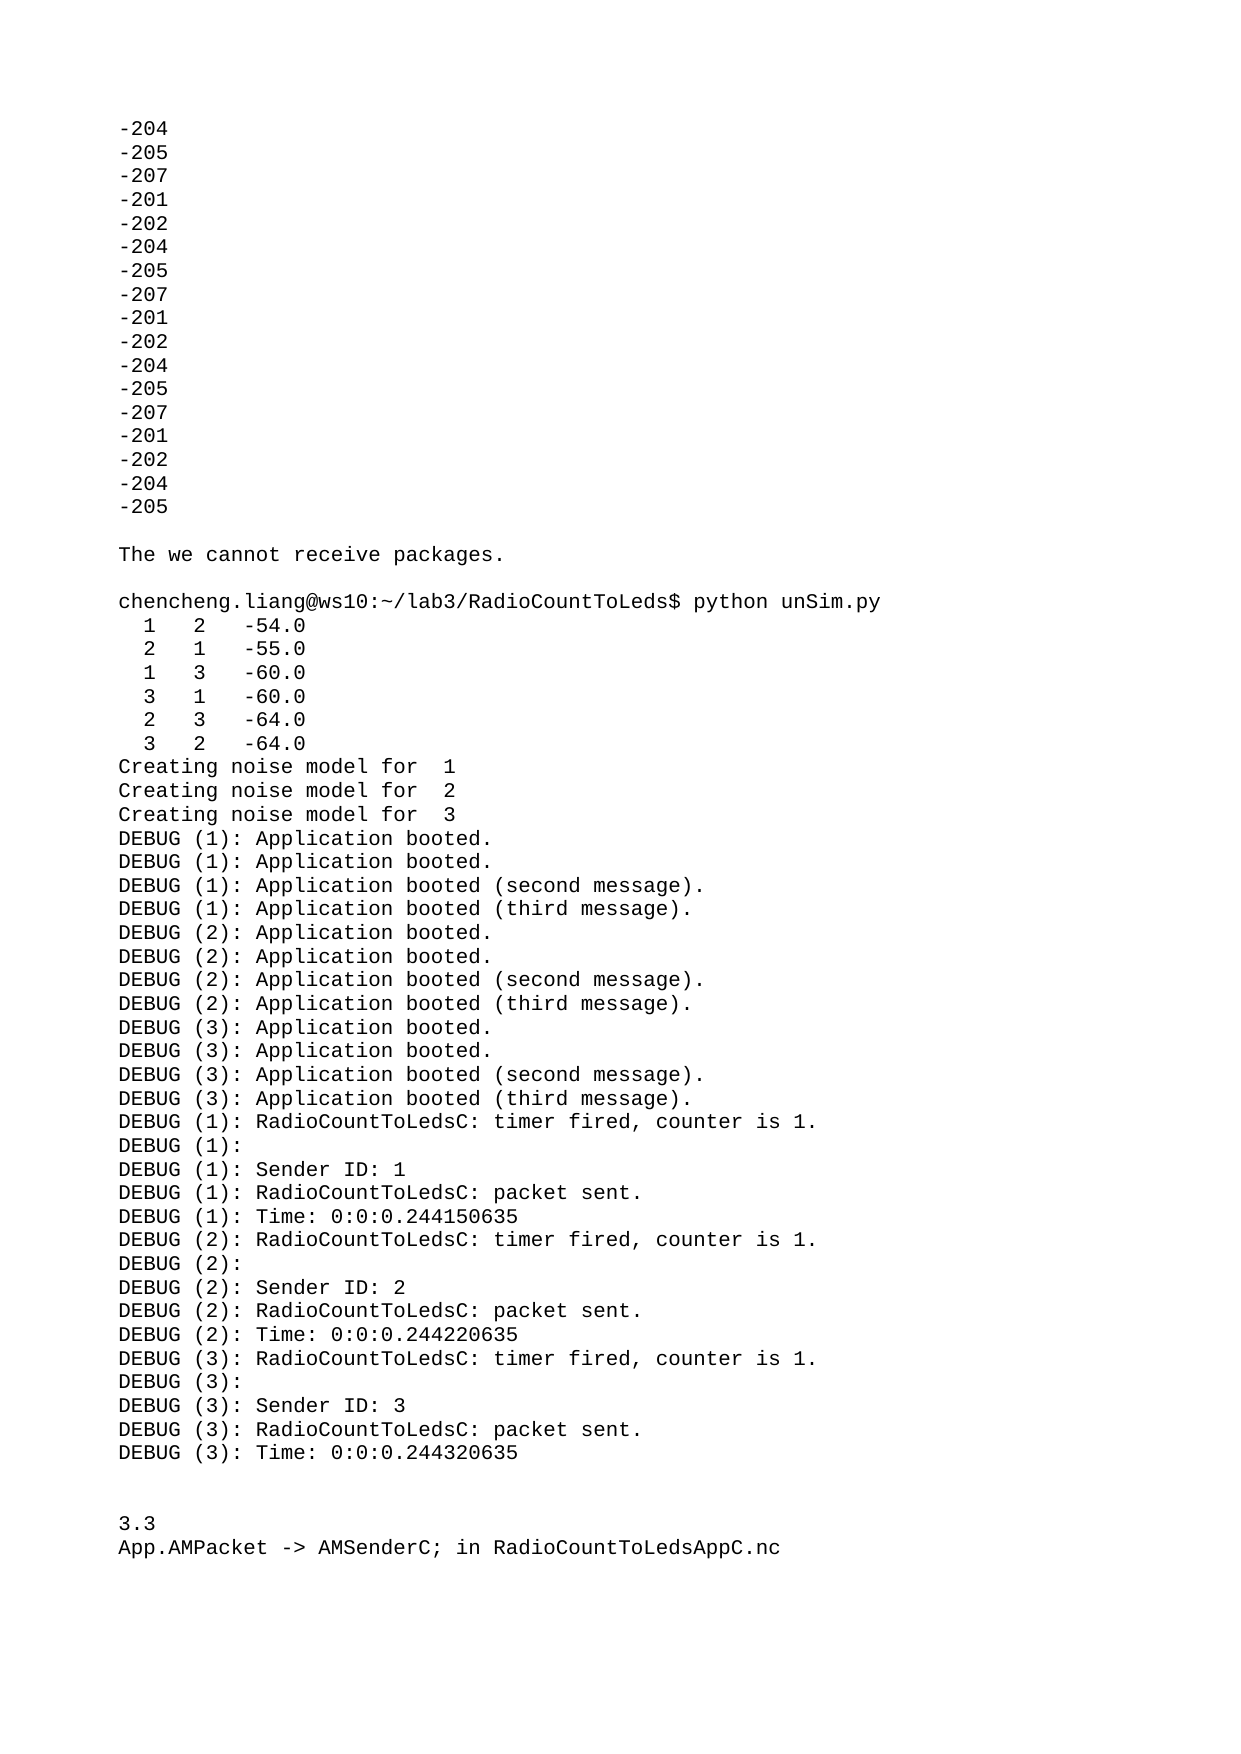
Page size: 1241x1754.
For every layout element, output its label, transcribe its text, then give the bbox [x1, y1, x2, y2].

text DEBUG (3): [118, 1371, 1122, 1395]
text DEBUG (3): Sender ID: 3 [118, 1395, 1122, 1419]
text -201 [118, 189, 1122, 213]
text chencheng.liang@ws10:~/lab3/RadioCountToLeds$ python unSim.py [118, 591, 1122, 615]
text DEBUG (2): RadioCountToLedsC: packet sent. [118, 1300, 1122, 1324]
text 3 1 -60.0 [118, 686, 1122, 709]
text -201 [118, 307, 1122, 331]
text The we cannot receive packages. [118, 544, 1122, 567]
text -205 [118, 260, 1122, 284]
text -205 [118, 378, 1122, 402]
text -202 [118, 331, 1122, 354]
text DEBUG (1): Application booted. [118, 851, 1122, 875]
text DEBUG (2): [118, 1253, 1122, 1277]
text -202 [118, 449, 1122, 473]
text DEBUG (1): Time: 0:0:0.244150635 [118, 1206, 1122, 1229]
text DEBUG (2): Application booted. [118, 922, 1122, 946]
text DEBUG (2): Application booted (third message). [118, 993, 1122, 1017]
text App.AMPacket -> AMSenderC; in RadioCountToLedsAppC.nc [118, 1537, 1122, 1561]
text DEBUG (2): RadioCountToLedsC: timer fired, counter is 1. [118, 1229, 1122, 1253]
text 1 3 -60.0 [118, 662, 1122, 686]
text -207 [118, 165, 1122, 189]
text -204 [118, 236, 1122, 260]
text -204 [118, 354, 1122, 378]
text -204 [118, 118, 1122, 142]
text -207 [118, 284, 1122, 307]
text 3.3 [118, 1513, 1122, 1537]
text DEBUG (1): Sender ID: 1 [118, 1158, 1122, 1182]
text -205 [118, 142, 1122, 165]
text DEBUG (2): Application booted. [118, 946, 1122, 969]
text 2 1 -55.0 [118, 638, 1122, 662]
text 3 2 -64.0 [118, 733, 1122, 757]
text -207 [118, 402, 1122, 426]
text DEBUG (1): RadioCountToLedsC: packet sent. [118, 1182, 1122, 1206]
text DEBUG (2): Time: 0:0:0.244220635 [118, 1324, 1122, 1348]
text DEBUG (3): Application booted (second message). [118, 1064, 1122, 1088]
text 2 3 -64.0 [118, 709, 1122, 733]
text DEBUG (2): Sender ID: 2 [118, 1277, 1122, 1300]
text Creating noise model for 2 [118, 780, 1122, 804]
text DEBUG (1): Application booted (third message). [118, 898, 1122, 922]
text Creating noise model for 3 [118, 804, 1122, 827]
text DEBUG (3): Application booted. [118, 1017, 1122, 1040]
text DEBUG (3): Application booted. [118, 1040, 1122, 1064]
text DEBUG (3): Application booted (third message). [118, 1088, 1122, 1111]
text DEBUG (1): [118, 1135, 1122, 1158]
text DEBUG (1): Application booted. [118, 827, 1122, 851]
text DEBUG (1): RadioCountToLedsC: timer fired, counter is 1. [118, 1111, 1122, 1135]
text DEBUG (1): Application booted (second message). [118, 875, 1122, 898]
text -201 [118, 426, 1122, 449]
text DEBUG (3): Time: 0:0:0.244320635 [118, 1442, 1122, 1466]
text -204 [118, 473, 1122, 496]
text -202 [118, 213, 1122, 236]
text DEBUG (2): Application booted (second message). [118, 969, 1122, 993]
text Creating noise model for 1 [118, 757, 1122, 780]
text -205 [118, 496, 1122, 520]
text DEBUG (3): RadioCountToLedsC: packet sent. [118, 1419, 1122, 1442]
text DEBUG (3): RadioCountToLedsC: timer fired, counter is 1. [118, 1348, 1122, 1371]
text 1 2 -54.0 [118, 615, 1122, 638]
